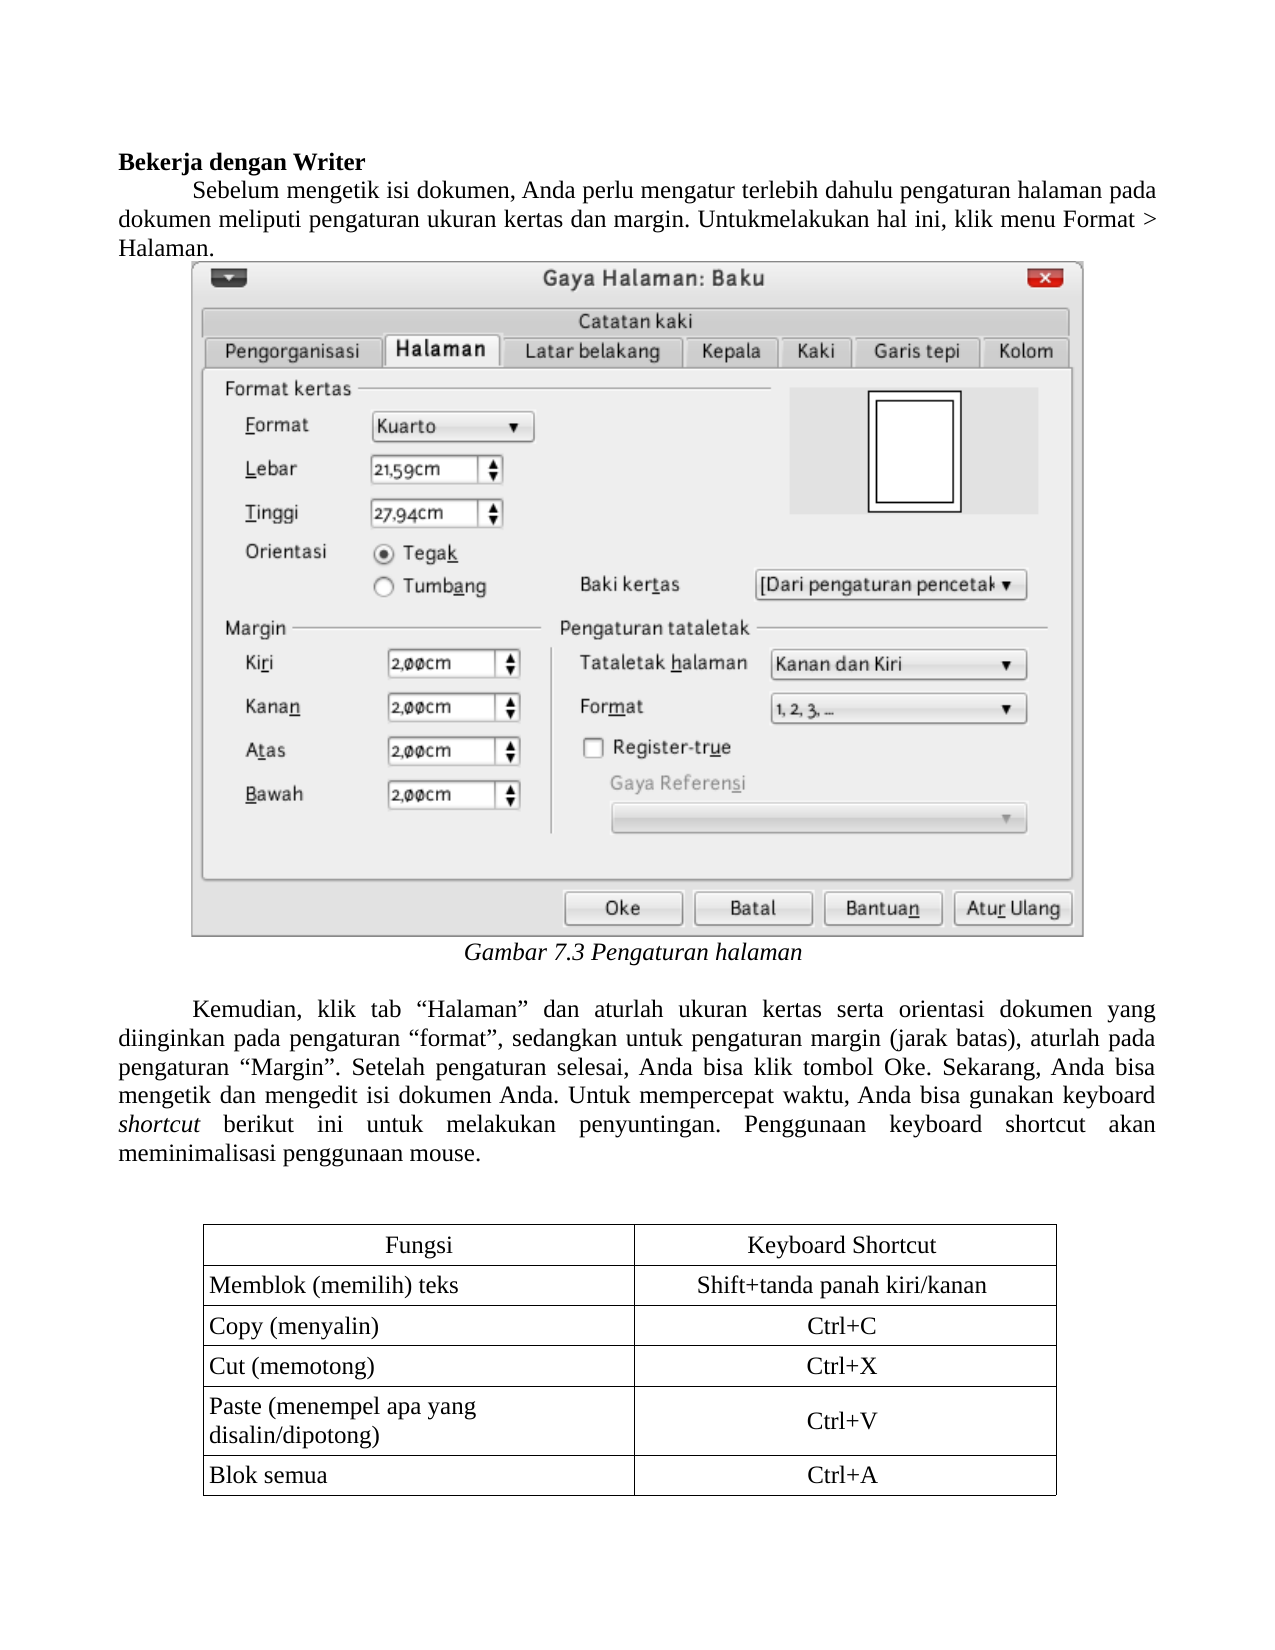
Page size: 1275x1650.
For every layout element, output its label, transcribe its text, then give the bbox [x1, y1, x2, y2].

text Sebelum mengetik isi dokumen, Anda perlu mengatur terlebih dahulu pengaturan halaman pada dokumen meliputi pengaturan ukuran kertas dan margin. Untukmelakukan hal ini, klik menu Format > Halaman. [118, 176, 1157, 262]
table_cell Paste (menempel apa yang disalin/dipotong) [204, 1387, 634, 1455]
table_cell Ctrl+C [635, 1306, 1056, 1345]
table_cell Blok semua [204, 1456, 634, 1495]
table_cell Ctrl+X [635, 1346, 1056, 1386]
table_cell Shift+tanda panah kiri/kanan [635, 1266, 1056, 1305]
text Kemudian, klik tab “Halaman” dan aturlah ukuran kertas serta orientasi dokumen yang diinginkan pada pengaturan “format”, sedangkan untuk pengaturan margin (jarak batas), aturlah pada pengaturan “Margin”. Setelah pengaturan selesai, Anda bisa klik tombol Oke. Sekarang, Anda bisa mengetik dan mengedit isi dokumen Anda. Untuk mempercepat waktu, Anda bisa gunakan keyboard shortcut berikut ini untuk melakukan penyuntingan. Penggunaan keyboard shortcut akan meminimalisasi penggunaan mouse. [118, 994, 1157, 1167]
table_cell Copy (menyalin) [204, 1306, 634, 1345]
table_header Fungsi [204, 1225, 634, 1265]
picture [191, 261, 1084, 937]
table_cell Cut (memotong) [204, 1346, 634, 1386]
table_cell Ctrl+A [635, 1456, 1056, 1495]
text Bekerja dengan Writer [118, 147, 1157, 176]
text Gambar 7.3 Pengaturan halaman [118, 937, 1157, 966]
table_header Keyboard Shortcut [635, 1225, 1056, 1265]
table_cell Ctrl+V [635, 1387, 1056, 1455]
table_cell Memblok (memilih) teks [204, 1266, 634, 1305]
